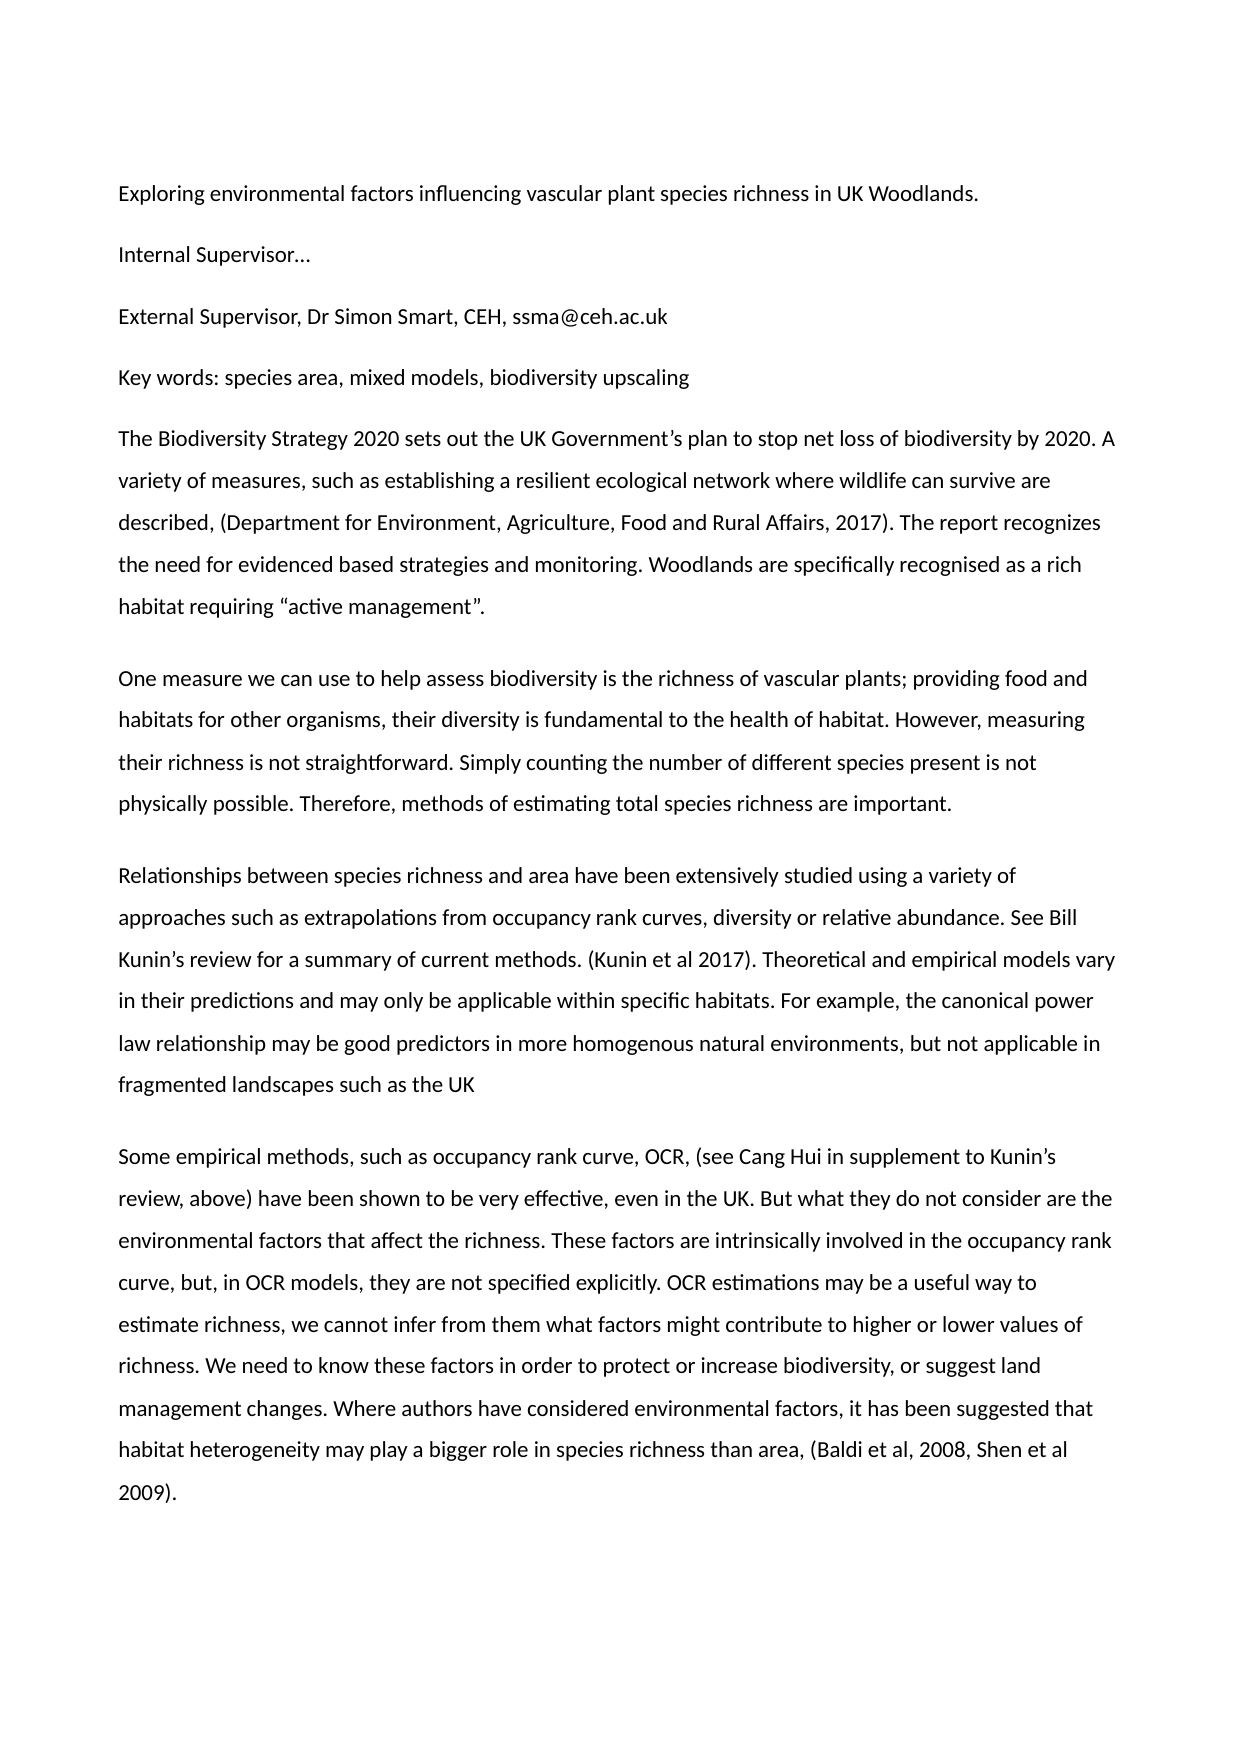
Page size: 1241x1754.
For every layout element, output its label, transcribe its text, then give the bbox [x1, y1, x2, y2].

text Key words: species area, mixed models, biodiversity upscaling [118, 363, 1122, 391]
text The Biodiversity Strategy 2020 sets out the UK Government’s plan to stop net loss of biodiversity by 2020. A variety of measures, such as establishing a resilient ecological network where wildlife can survive are described, (Department for Environment, Agriculture, Food and Rural Affairs, 2017). The report recognizes the need for evidenced based strategies and monitoring. Woodlands are specifically recognised as a rich habitat requiring “active management”. [118, 424, 1122, 621]
text Some empirical methods, such as occupancy rank curve, OCR, (see Cang Hui in supplement to Kunin’s review, above) have been shown to be very effective, even in the UK. But what they do not consider are the environmental factors that affect the richness. These factors are intrinsically involved in the occupancy rank curve, but, in OCR models, they are not specified explicitly. OCR estimations may be a useful way to estimate richness, we cannot infer from them what factors might contribute to higher or lower values of richness. We need to know these factors in order to protect or increase biodiversity, or suggest land management changes. Where authors have considered environmental factors, it has been suggested that habitat heterogeneity may play a bigger role in species richness than area, (Baldi et al, 2008, Shen et al 2009). [118, 1142, 1122, 1506]
text External Supervisor, Dr Simon Smart, CEH, ssma@ceh.ac.uk [118, 302, 1122, 330]
text Exploring environmental factors influencing vascular plant species richness in UK Woodlands. [118, 179, 1122, 207]
text Internal Supervisor… [118, 241, 1122, 268]
text One measure we can use to help assess biodiversity is the richness of vascular plants; providing food and habitats for other organisms, their diversity is fundamental to the health of habitat. However, measuring their richness is not straightforward. Simply counting the number of different species present is not physically possible. Therefore, methods of estimating total species richness are important. [118, 664, 1122, 818]
text Relationships between species richness and area have been extensively studied using a variety of approaches such as extrapolations from occupancy rank curves, diversity or relative abundance. See Bill Kunin’s review for a summary of current methods. (Kunin et al 2017). Theoretical and empirical models vary in their predictions and may only be applicable within specific habitats. For example, the canonical power law relationship may be good predictors in more homogenous natural environments, but not applicable in fragmented landscapes such as the UK [118, 861, 1122, 1099]
